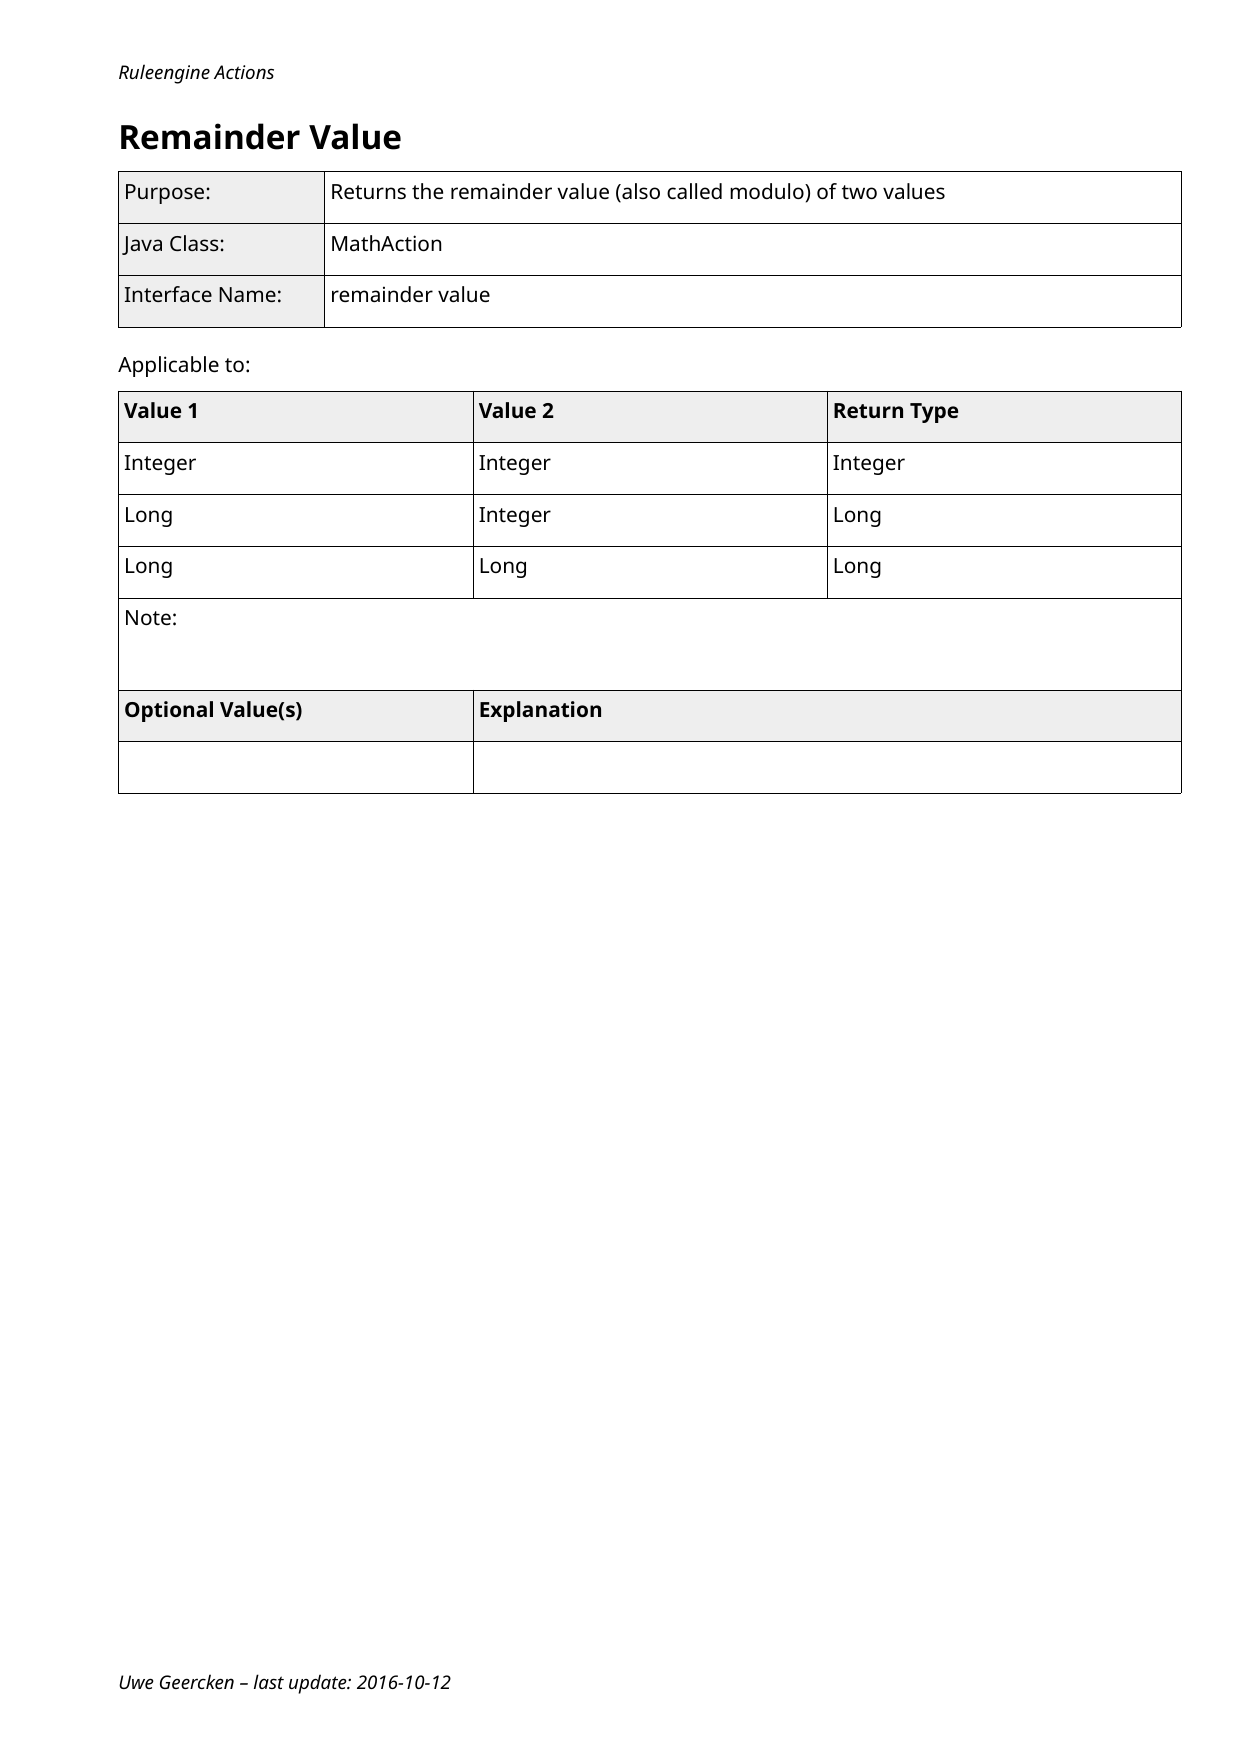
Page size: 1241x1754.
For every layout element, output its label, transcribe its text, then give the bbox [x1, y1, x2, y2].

table_cell MathAction [325, 224, 1181, 275]
table_cell Long [119, 547, 473, 598]
table_cell Explanation [474, 691, 1181, 741]
table_header Purpose: [119, 172, 324, 223]
text Remainder Value [118, 114, 1181, 159]
table_cell Long [828, 547, 1181, 598]
table_cell [474, 742, 1181, 793]
text Applicable to: [118, 350, 1181, 379]
table_cell Note: [119, 599, 1181, 689]
table_cell [119, 742, 473, 793]
table_cell Long [474, 547, 827, 598]
table_cell Long [119, 495, 473, 546]
table_cell Integer [119, 443, 473, 494]
table_cell Integer [828, 443, 1181, 494]
table_cell Optional Value(s) [119, 691, 473, 741]
table_cell Interface Name: [119, 276, 324, 327]
table_cell Java Class: [119, 224, 324, 275]
table_cell Long [828, 495, 1181, 546]
table_cell Integer [474, 495, 827, 546]
table_header Return Type [828, 392, 1181, 442]
table_header Value 2 [474, 392, 827, 442]
table_header Value 1 [119, 392, 473, 442]
table_cell Integer [474, 443, 827, 494]
table_header Returns the remainder value (also called modulo) of two values [325, 172, 1181, 223]
table_cell remainder value [325, 276, 1181, 327]
